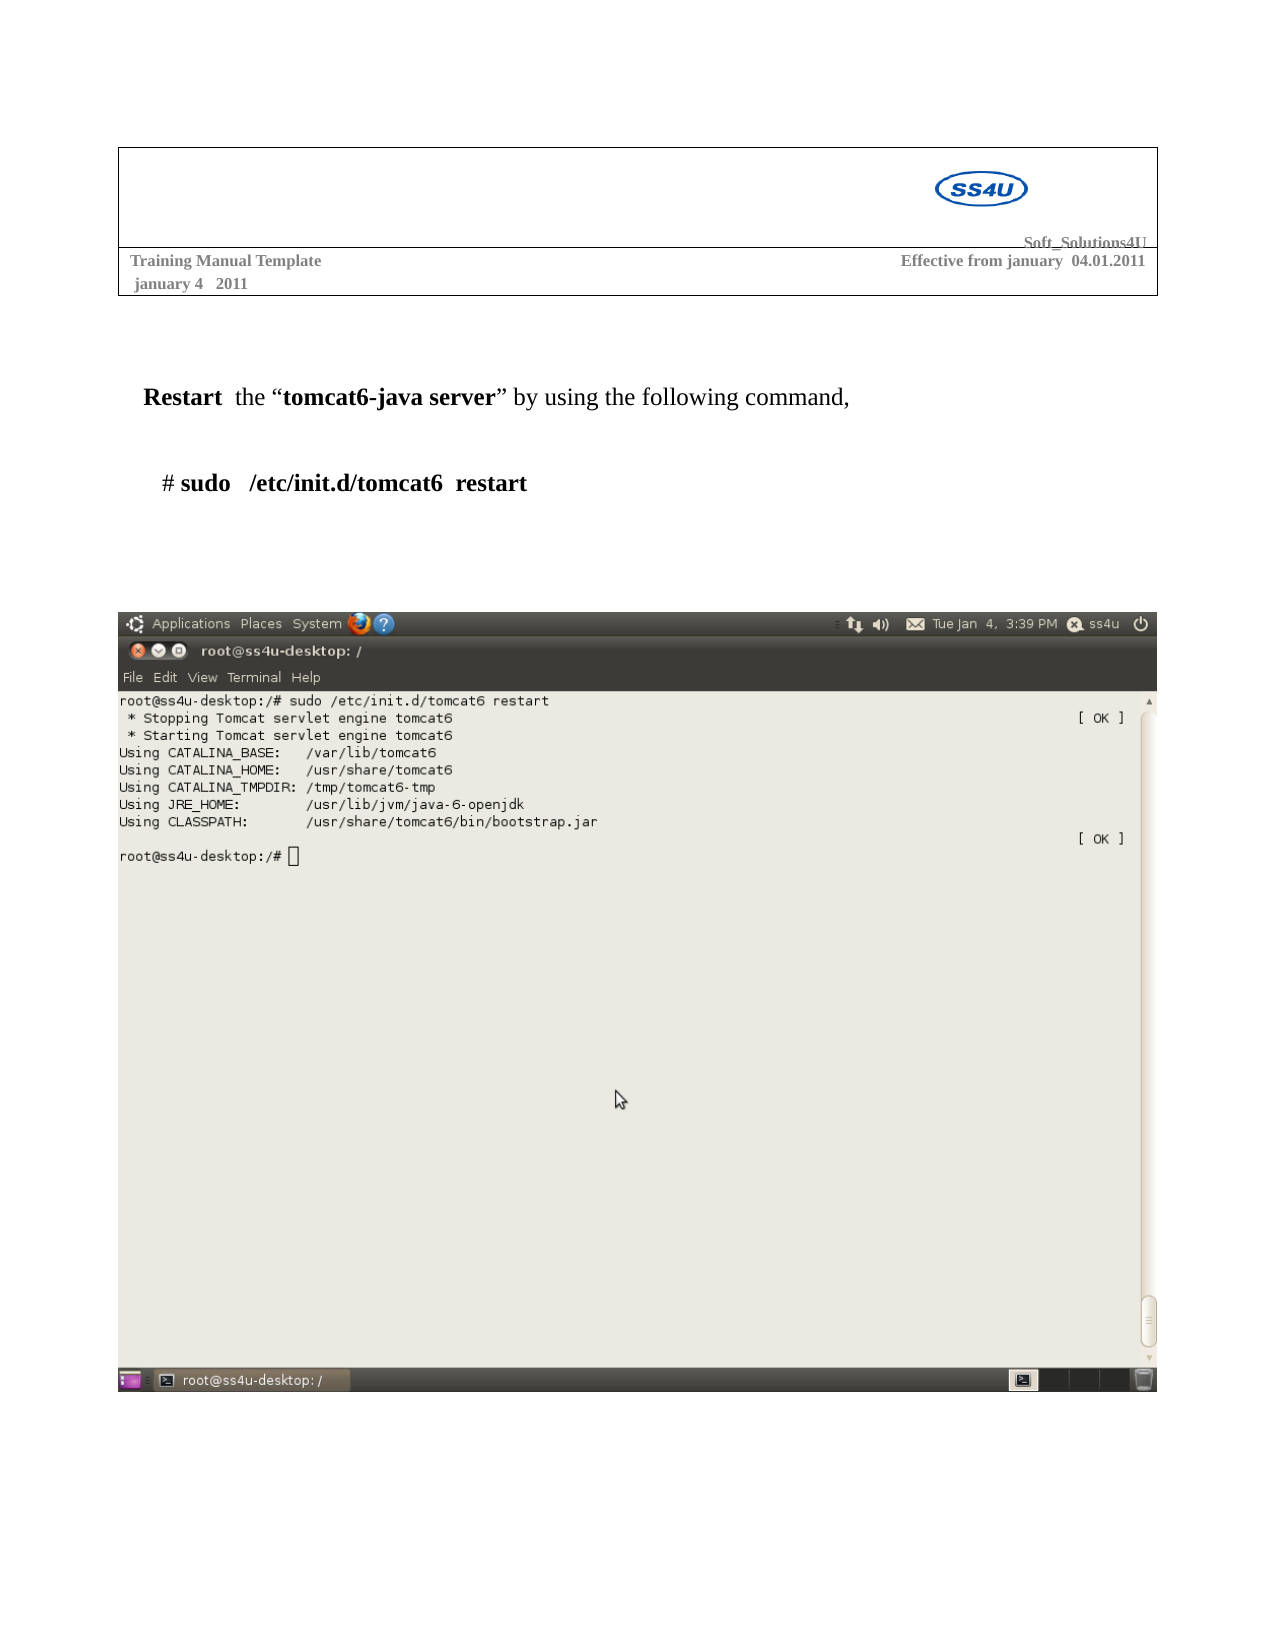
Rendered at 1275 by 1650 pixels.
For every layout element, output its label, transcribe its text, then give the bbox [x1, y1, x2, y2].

table_header Soft_Solutions4U Quality System Procedure [119, 148, 1157, 247]
picture [118, 612, 1157, 1392]
text Restart the “tomcat6-java server” by using the following command, [118, 382, 1157, 411]
table_cell Training Manual Template Effective from january 04.01.2011 january 4 2011 [119, 248, 1157, 295]
text # sudo /etc/init.d/tomcat6 restart [118, 468, 1157, 497]
picture [926, 169, 1118, 207]
